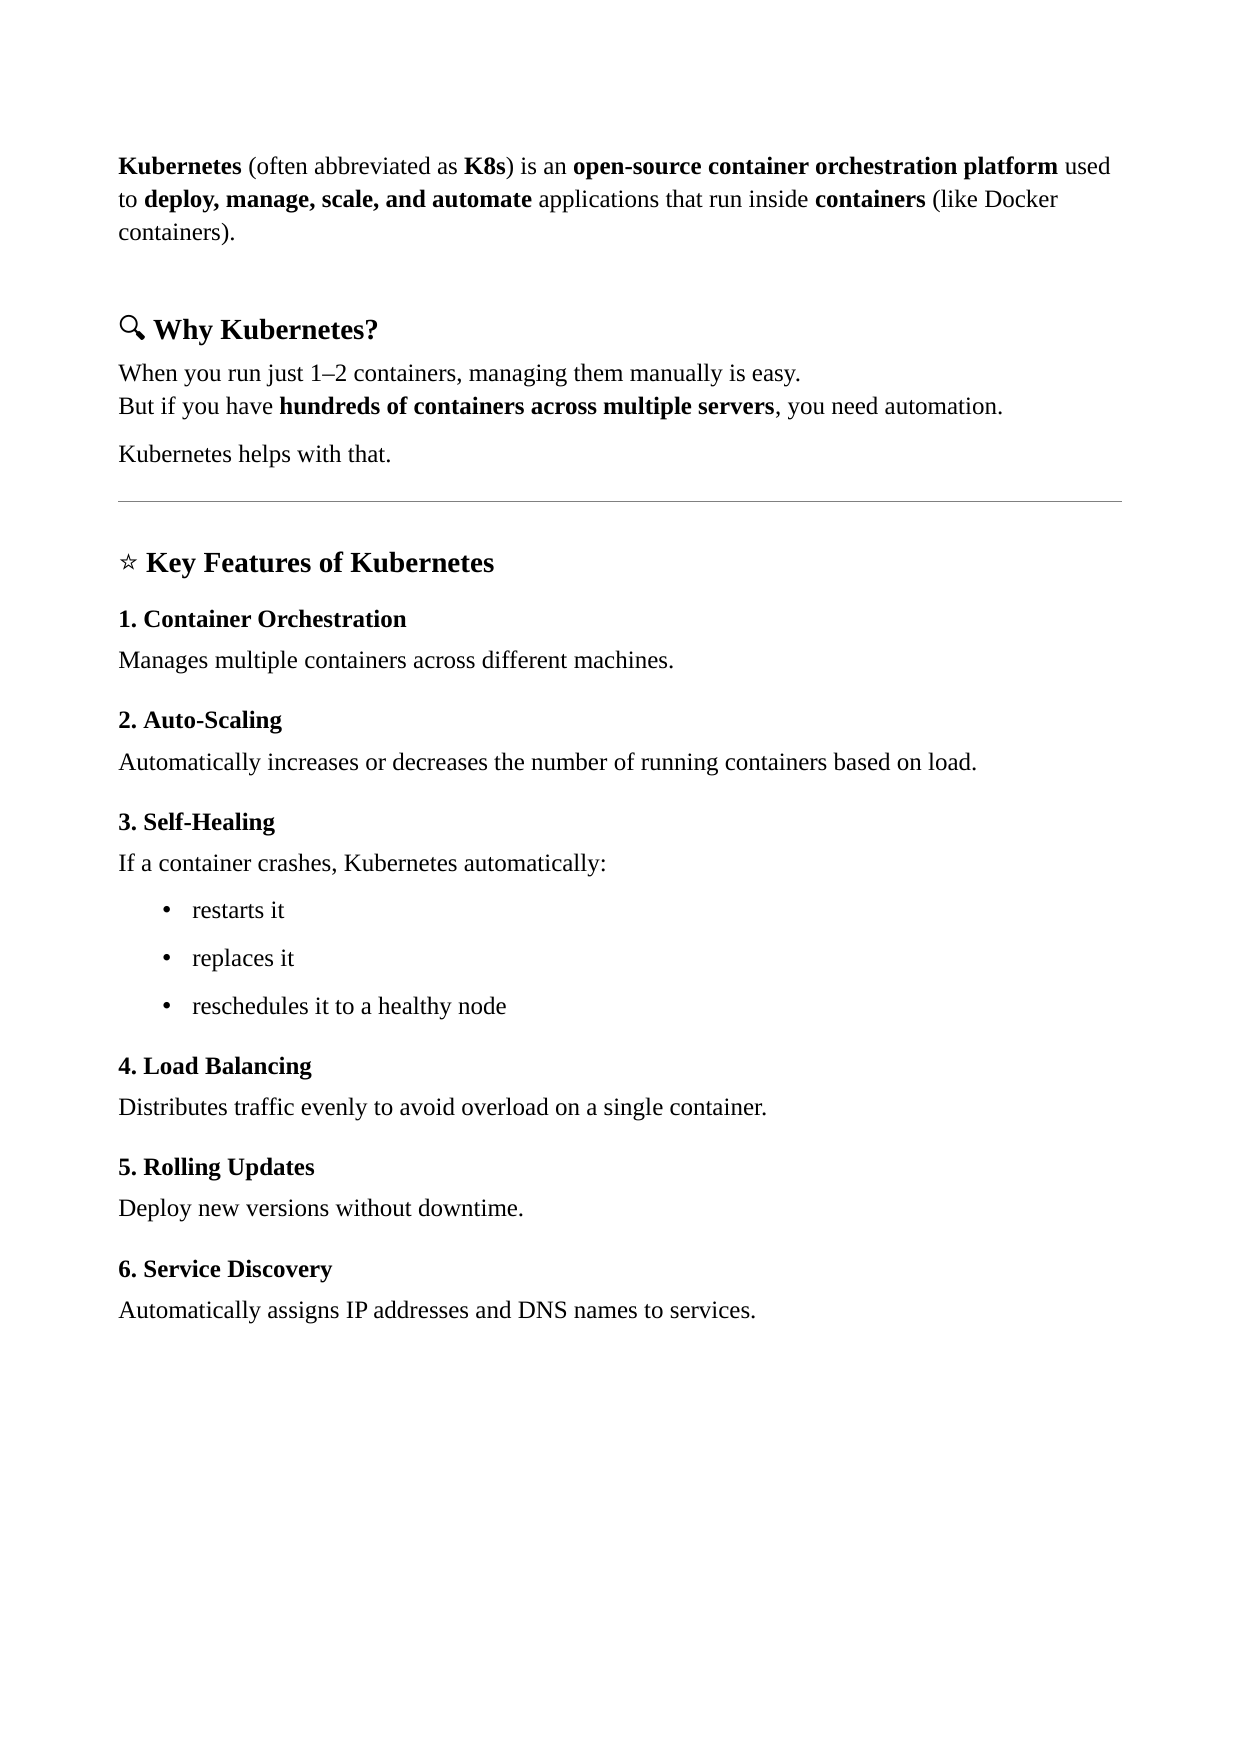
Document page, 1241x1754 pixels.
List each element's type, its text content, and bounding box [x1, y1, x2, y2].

subtitle 1. Container Orchestration [118, 604, 1122, 633]
text Kubernetes helps with that. [118, 439, 1122, 468]
subtitle 5. Rolling Updates [118, 1152, 1122, 1181]
text Automatically assigns IP addresses and DNS names to services. [118, 1295, 1122, 1324]
text Deploy new versions without downtime. [118, 1193, 1122, 1222]
text Manages multiple containers across different machines. [118, 645, 1122, 674]
subtitle 6. Service Discovery [118, 1254, 1122, 1282]
subtitle 2. Auto-Scaling [118, 705, 1122, 734]
text Distributes traffic evenly to avoid overload on a single container. [118, 1092, 1122, 1121]
text Automatically increases or decreases the number of running containers based on load. [118, 747, 1122, 775]
list replaces it [162, 943, 1122, 972]
list reschedules it to a healthy node [162, 991, 1122, 1019]
subtitle 🔍 Why Kubernetes? [118, 312, 1122, 346]
subtitle ⭐ Key Features of Kubernetes [118, 546, 1122, 579]
text Kubernetes (often abbreviated as K8s) is an open-source container orchestration platform used to deploy, manage, scale, and automate applications that run inside containers (like Docker containers). [118, 118, 1122, 279]
text If a container crashes, Kubernetes automatically: [118, 848, 1122, 877]
text When you run just 1–2 containers, managing them manually is easy. But if you have hundreds of containers across multiple servers, you need automation. [118, 358, 1122, 420]
list restarts it [162, 896, 1122, 924]
subtitle 4. Load Balancing [118, 1051, 1122, 1080]
subtitle 3. Self-Healing [118, 807, 1122, 836]
